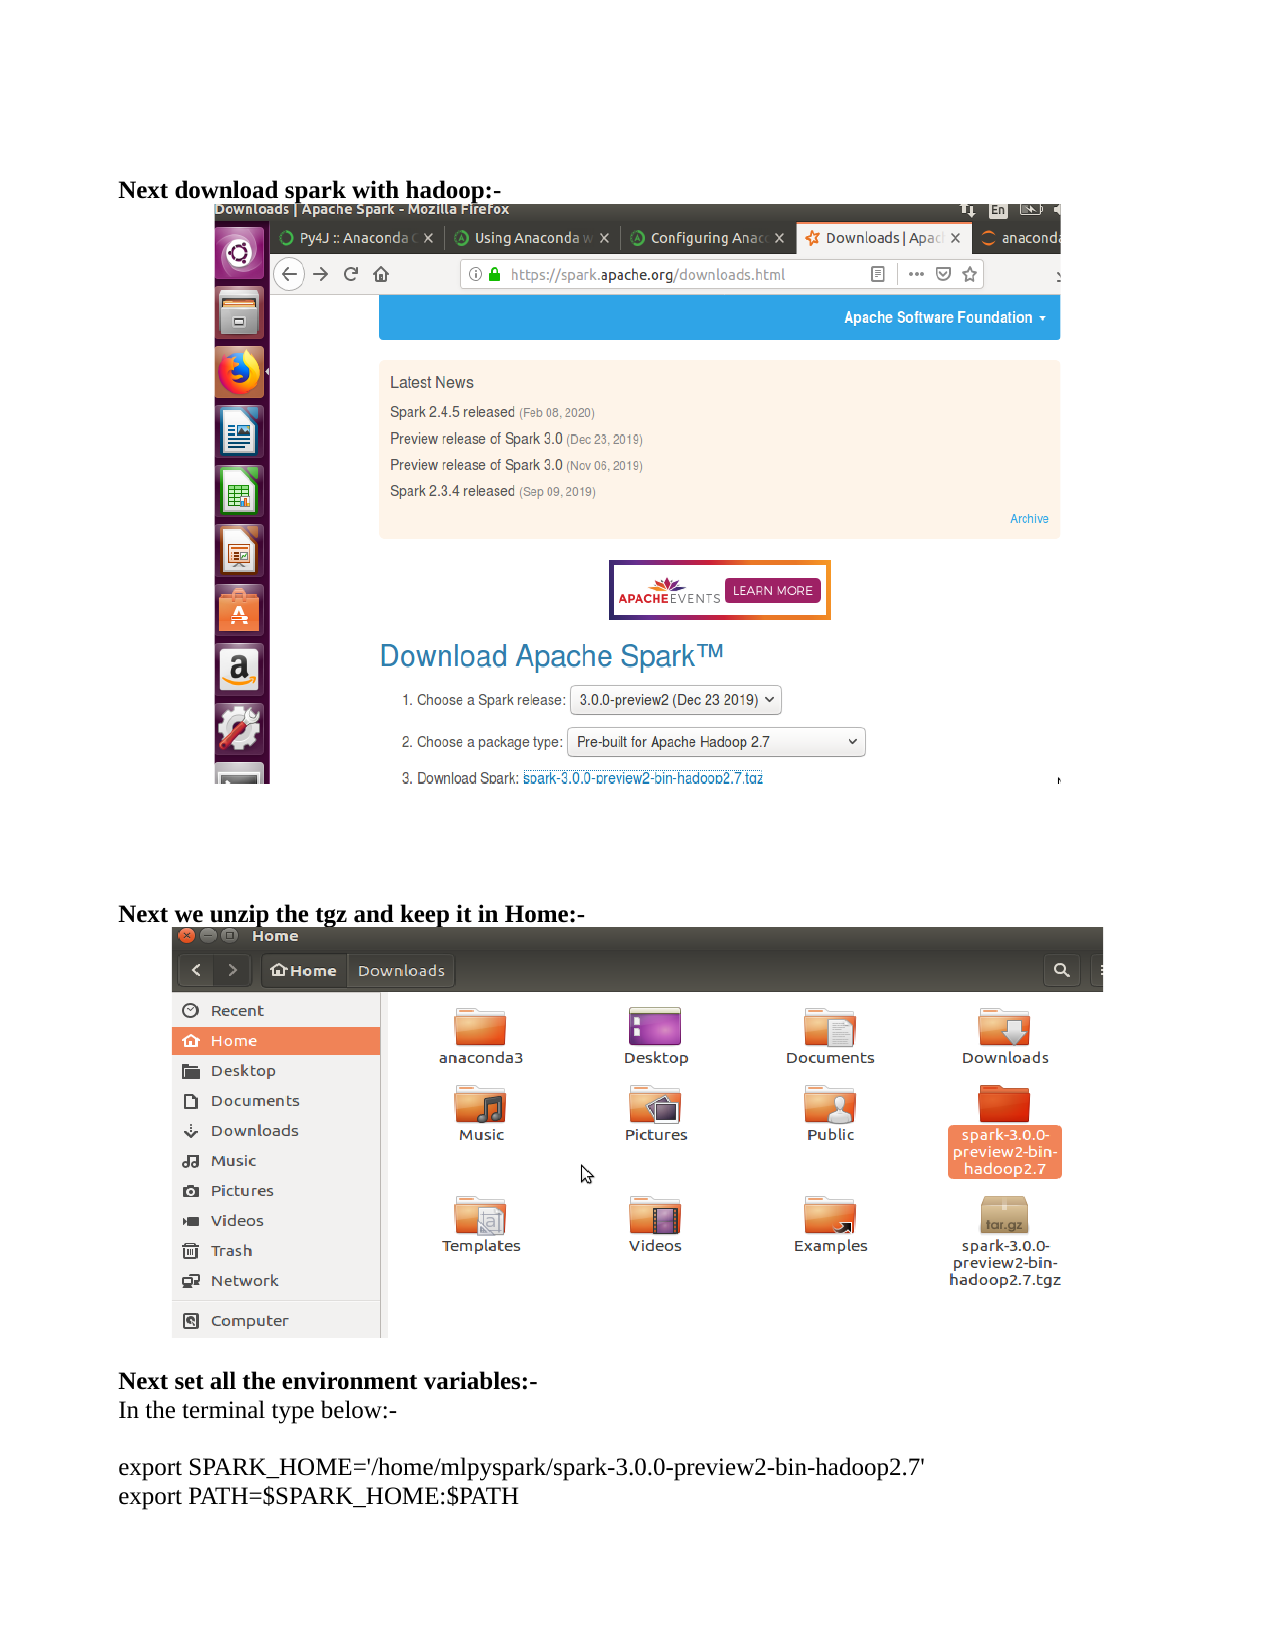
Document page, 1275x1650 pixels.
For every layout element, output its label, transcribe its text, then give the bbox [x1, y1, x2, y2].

text Next we unzip the tgz and keep it in Home:- [118, 899, 1157, 928]
text Next set all the environment variables:- [118, 1366, 1157, 1395]
text In the terminal type below:- [118, 1395, 1157, 1423]
text Next download spark with hadoop:- [118, 176, 1157, 204]
picture [214, 204, 1061, 784]
picture [171, 927, 1104, 1338]
text export SPARK_HOME='/home/mlpyspark/spark-3.0.0-preview2-bin-hadoop2.7' [118, 1452, 1157, 1481]
text export PATH=$SPARK_HOME:$PATH [118, 1481, 1157, 1510]
